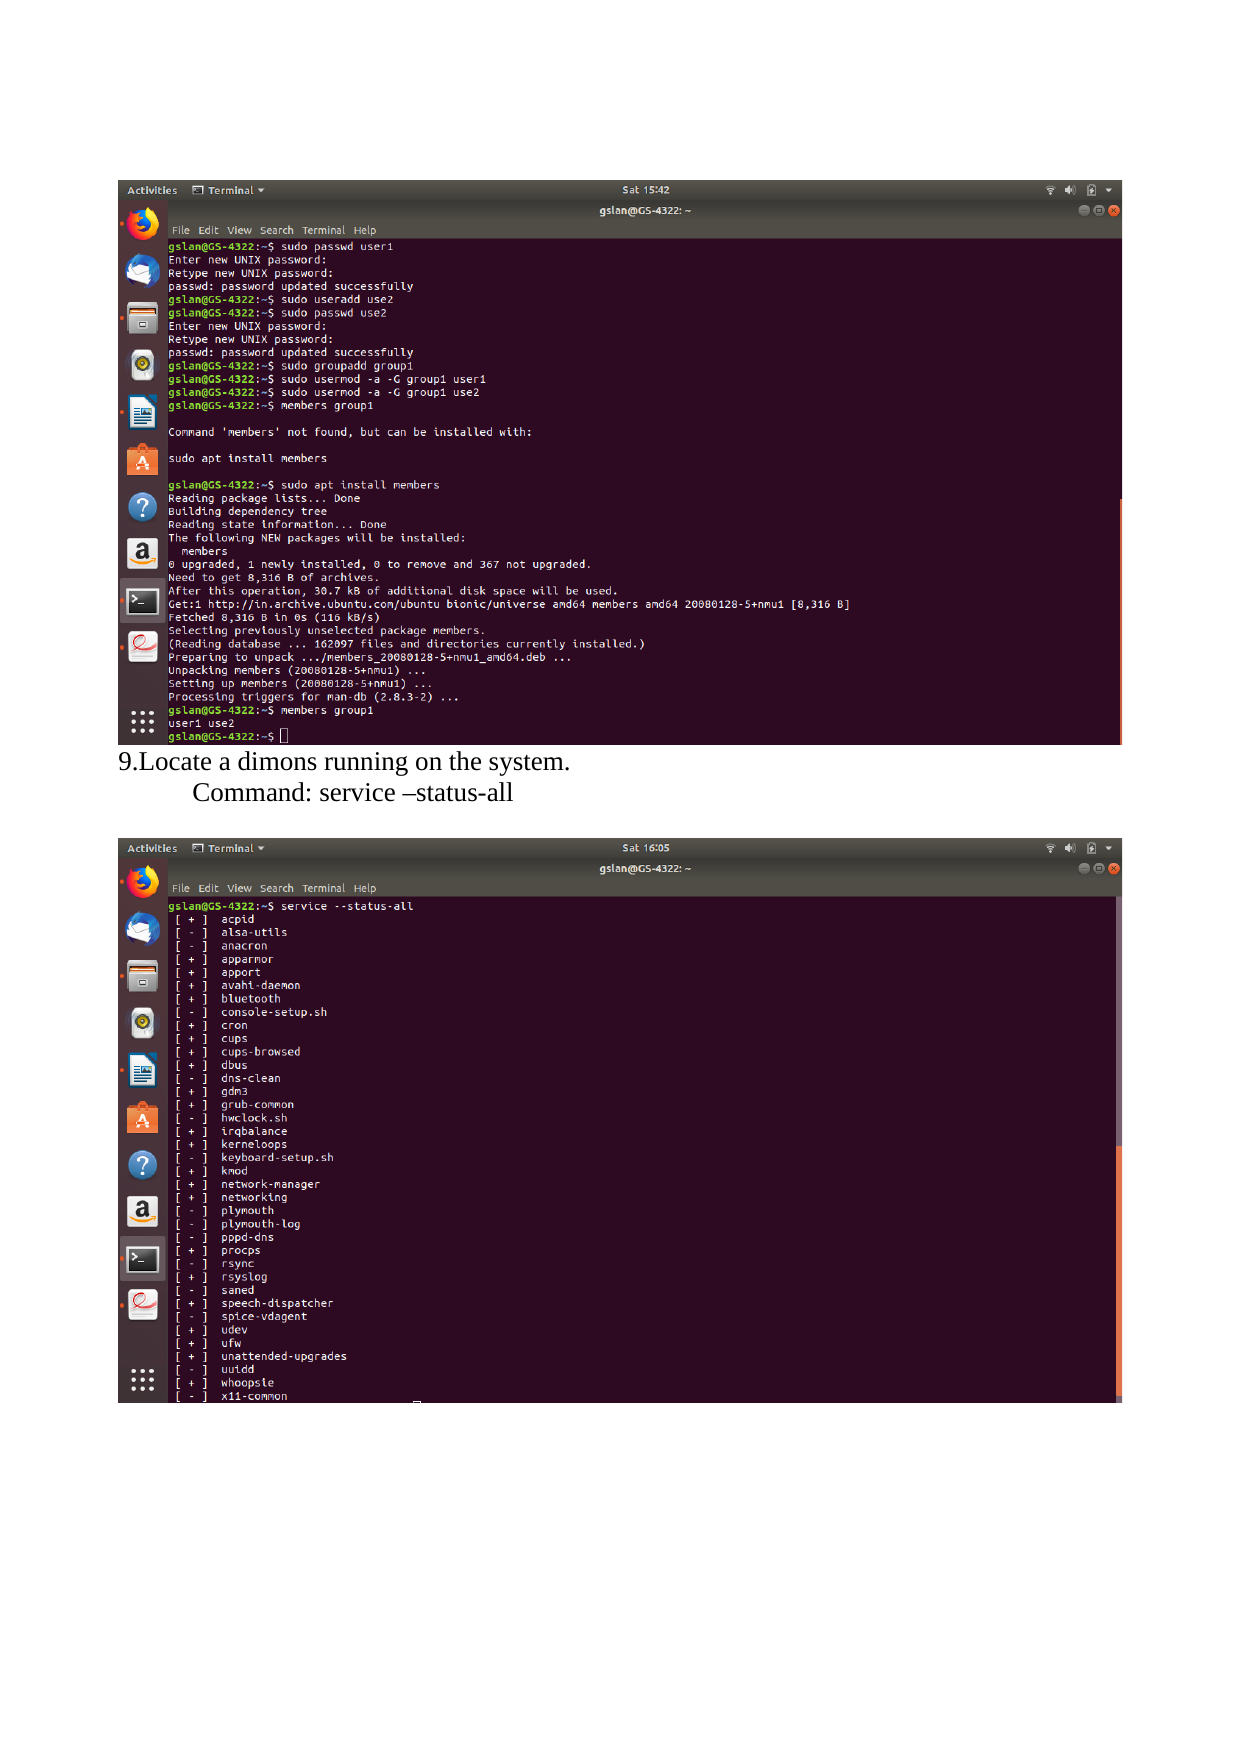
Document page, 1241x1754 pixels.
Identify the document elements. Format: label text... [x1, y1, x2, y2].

picture [118, 838, 1123, 1403]
picture [118, 180, 1123, 745]
text 9.Locate a dimons running on the system. [118, 745, 1122, 776]
text Command: service –status-all [118, 776, 1122, 807]
